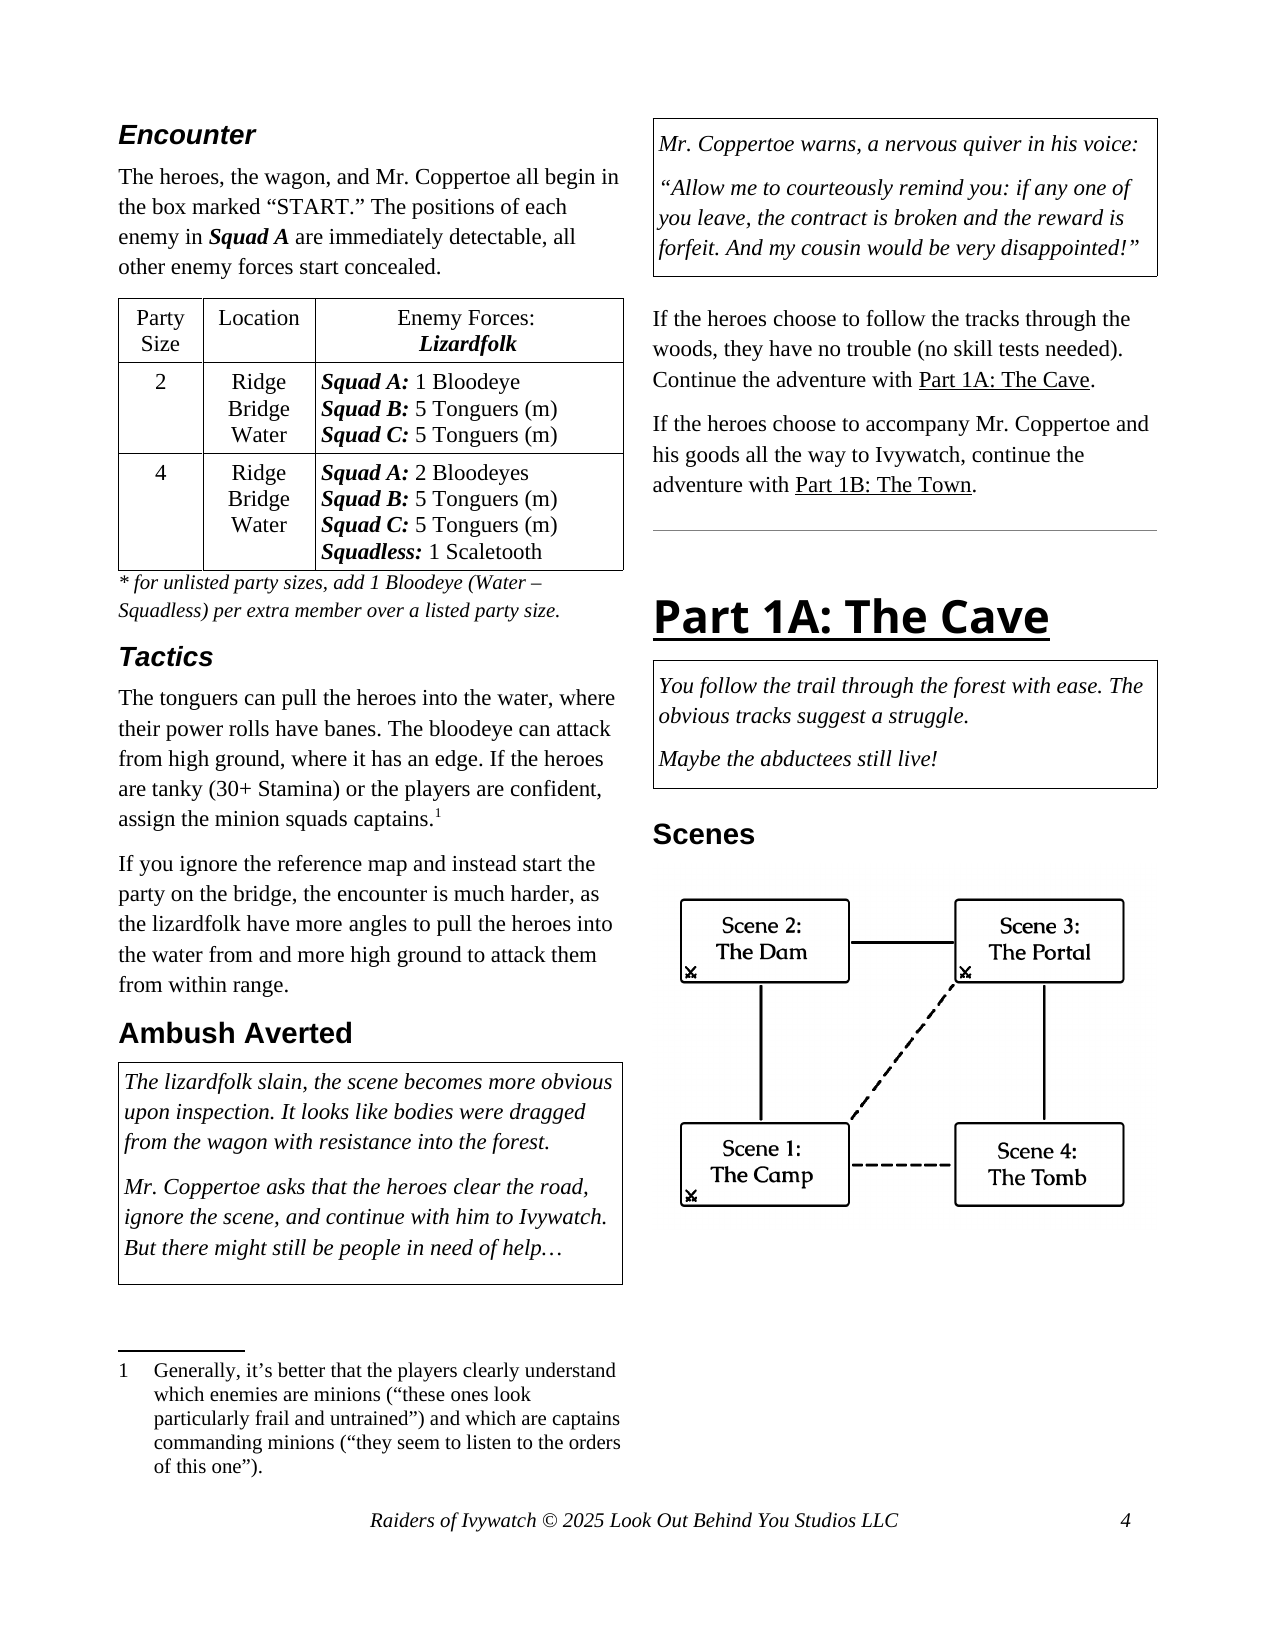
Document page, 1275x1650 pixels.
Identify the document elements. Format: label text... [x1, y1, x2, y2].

text The tonguers can pull the heroes into the water, where their power rolls have banes. The bloodeye can attack from high ground, where it has an edge. If the heroes are tanky (30+ Stamina) or the players are confident, assign the minion squads captains. [118, 684, 622, 832]
subtitle Ambush Averted [118, 1016, 622, 1049]
table_header Mr. Coppertoe warns, a nervous quiver in his voice: “Allow me to courteously remind you: if any one of you leave, the contract is broken and the reward is forfeit. And my cousin would be very disappointed!” [654, 119, 1157, 276]
text * for unlisted party sizes, add 1 Bloodeye (Water – Squadless) per extra member over a listed party size. [118, 571, 622, 622]
text The heroes, the wagon, and Mr. Coppertoe all begin in the box marked “START.” The positions of each enemy in Squad A are immediately detectable, all other enemy forces start concealed. [118, 163, 622, 280]
table_header Party Size [119, 299, 202, 362]
text If the heroes choose to accompany Mr. Coppertoe and his goods all the way to Ivywatch, continue the adventure with Part 1B: The Town. [652, 410, 1157, 497]
table_header The lizardfolk slain, the scene becomes more obvious upon inspection. It looks like bodies were dragged from the wagon with resistance into the forest. Mr. Coppertoe asks that the heroes clear the road, ignore the scene, and continue with him to Ivywatch. But there might still be people in need of help… [119, 1063, 622, 1284]
table_header Enemy Forces: Lizardfolk [316, 299, 623, 362]
picture [652, 863, 1157, 1230]
subtitle Part 1A: The Cave [652, 585, 1157, 647]
table_cell 4 [119, 454, 202, 570]
text If the heroes choose to follow the tracks through the woods, they have no trouble (no skill tests needed). Continue the adventure with Part 1A: The Cave. [652, 305, 1157, 392]
subtitle Tactics [118, 640, 622, 672]
table_header You follow the trail through the forest with ease. The obvious tracks suggest a struggle. Maybe the abductees still live! [654, 661, 1157, 788]
table_cell Squad A: 2 Bloodeyes Squad B: 5 Tonguers (m) Squad C: 5 Tonguers (m) Squadless: 1 Scaletooth [316, 454, 623, 570]
text If you ignore the reference map and instead start the party on the bridge, the encounter is much harder, as the lizardfolk have more angles to pull the heroes into the water from and more high ground to attack them from within range. [118, 850, 622, 997]
text Generally, it’s better that the players clearly understand which enemies are minions (“these ones look particularly frail and untrained”) and which are captains commanding minions (“they seem to listen to the orders of this one”). [118, 1357, 622, 1478]
table_cell Squad A: 1 Bloodeye Squad B: 5 Tonguers (m) Squad C: 5 Tonguers (m) [316, 363, 623, 453]
table_cell Ridge Bridge Water [204, 363, 315, 453]
subtitle Scenes [652, 817, 1157, 850]
table_cell 2 [119, 363, 202, 453]
subtitle Encounter [118, 118, 622, 150]
table_header Location [204, 299, 315, 362]
table_cell Ridge Bridge Water [204, 454, 315, 570]
